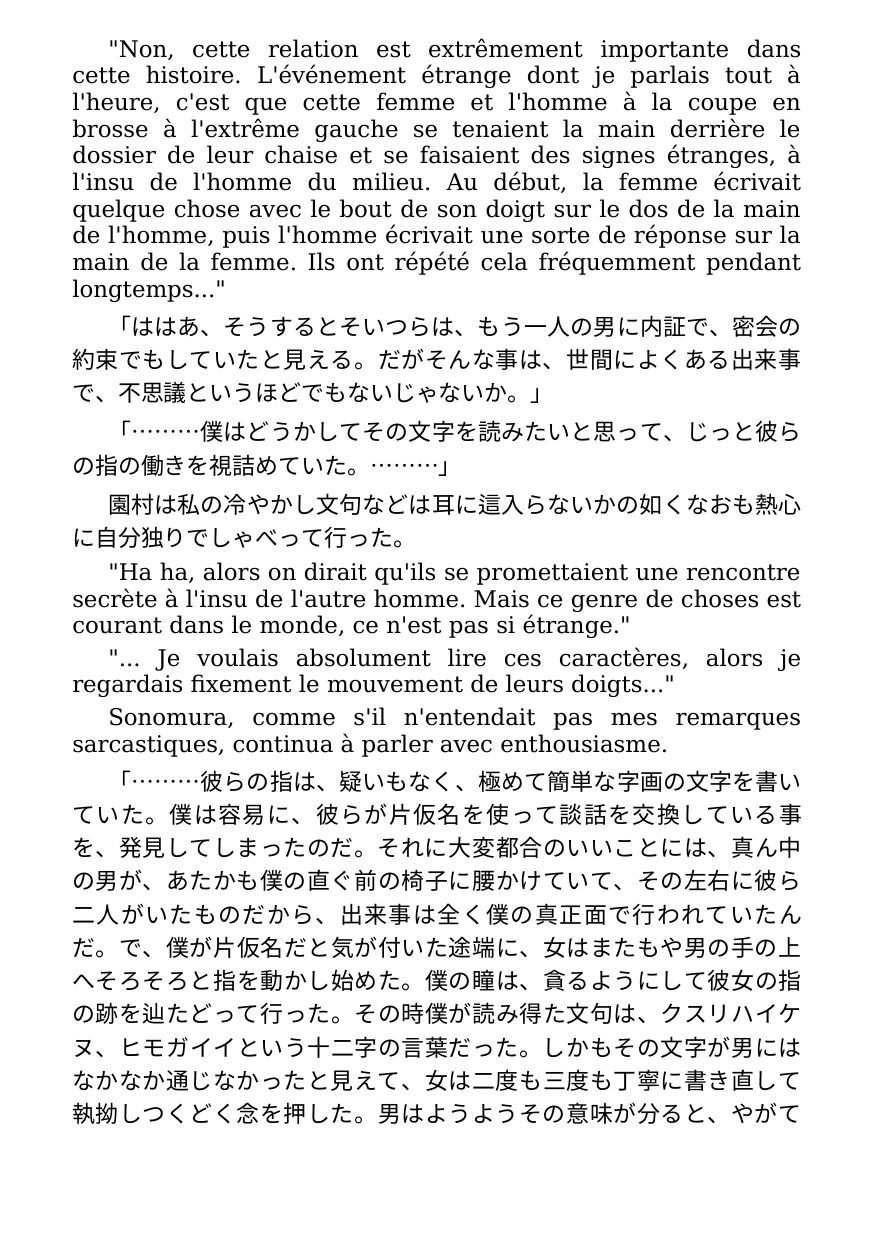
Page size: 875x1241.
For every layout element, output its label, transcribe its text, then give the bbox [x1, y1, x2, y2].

text 「………僕はどうかしてその文字を読みたいと思って、じっと彼らの指の働きを視詰めていた。………」 [72, 414, 802, 481]
text "Non, cette relation est extrêmement importante dans cette histoire. L'événement étrange dont je parlais tout à l'heure, c'est que cette femme et l'homme à la coupe en brosse à l'extrême gauche se tenaient la main derrière le dossier de leur chaise et se faisaient des signes étranges, à l'insu de l'homme du milieu. Au début, la femme écrivait quelque chose avec le bout de son doigt sur le dos de la main de l'homme, puis l'homme écrivait une sorte de réponse sur la main de la femme. Ils ont répété cela fréquemment pendant longtemps..." [72, 36, 802, 303]
text "Ha ha, alors on dirait qu'ils se promettaient une rencontre secrète à l'insu de l'autre homme. Mais ce genre de choses est courant dans le monde, ce n'est pas si étrange." [72, 559, 802, 639]
text "... Je voulais absolument lire ces caractères, alors je regardais fixement le mouvement de leurs doigts..." [72, 645, 802, 698]
text Sonomura, comme s'il n'entendait pas mes remarques sarcastiques, continua à parler avec enthousiasme. [72, 704, 802, 758]
text 園村は私の冷やかし文句などは耳に這入らないかの如くなおも熱心に自分独りでしゃべって行った。 [72, 487, 802, 553]
text 「………彼らの指は、疑いもなく、極めて簡単な字画の文字を書いていた。僕は容易に、彼らが片仮名を使って談話を交換している事を、発見してしまったのだ。それに大変都合のいいことには、真ん中の男が、あたかも僕の直ぐ前の椅子に腰かけていて、その左右に彼ら二人がいたものだから、出来事は全く僕の真正面で行われていたんだ。で、僕が片仮名だと気が付いた途端に、女はまたもや男の手の上へそろそろと指を動かし始めた。僕の瞳は、貪るようにして彼女の指の跡を辿たどって行った。その時僕が読み得た文句は、クスリハイケヌ、ヒモガイイという十二字の言葉だった。しかもその文字が男にはなかなか通じなかったと見えて、女は二度も三度も丁寧に書き直して執拗しつくどく念を押した。男はようようその意味が分ると、やがて [72, 763, 802, 1129]
text 「ははあ、そうするとそいつらは、もう一人の男に内証で、密会の約束でもしていたと見える。だがそんな事は、世間によくある出来事で、不思議というほどでもないじゃないか。」 [72, 309, 802, 408]
